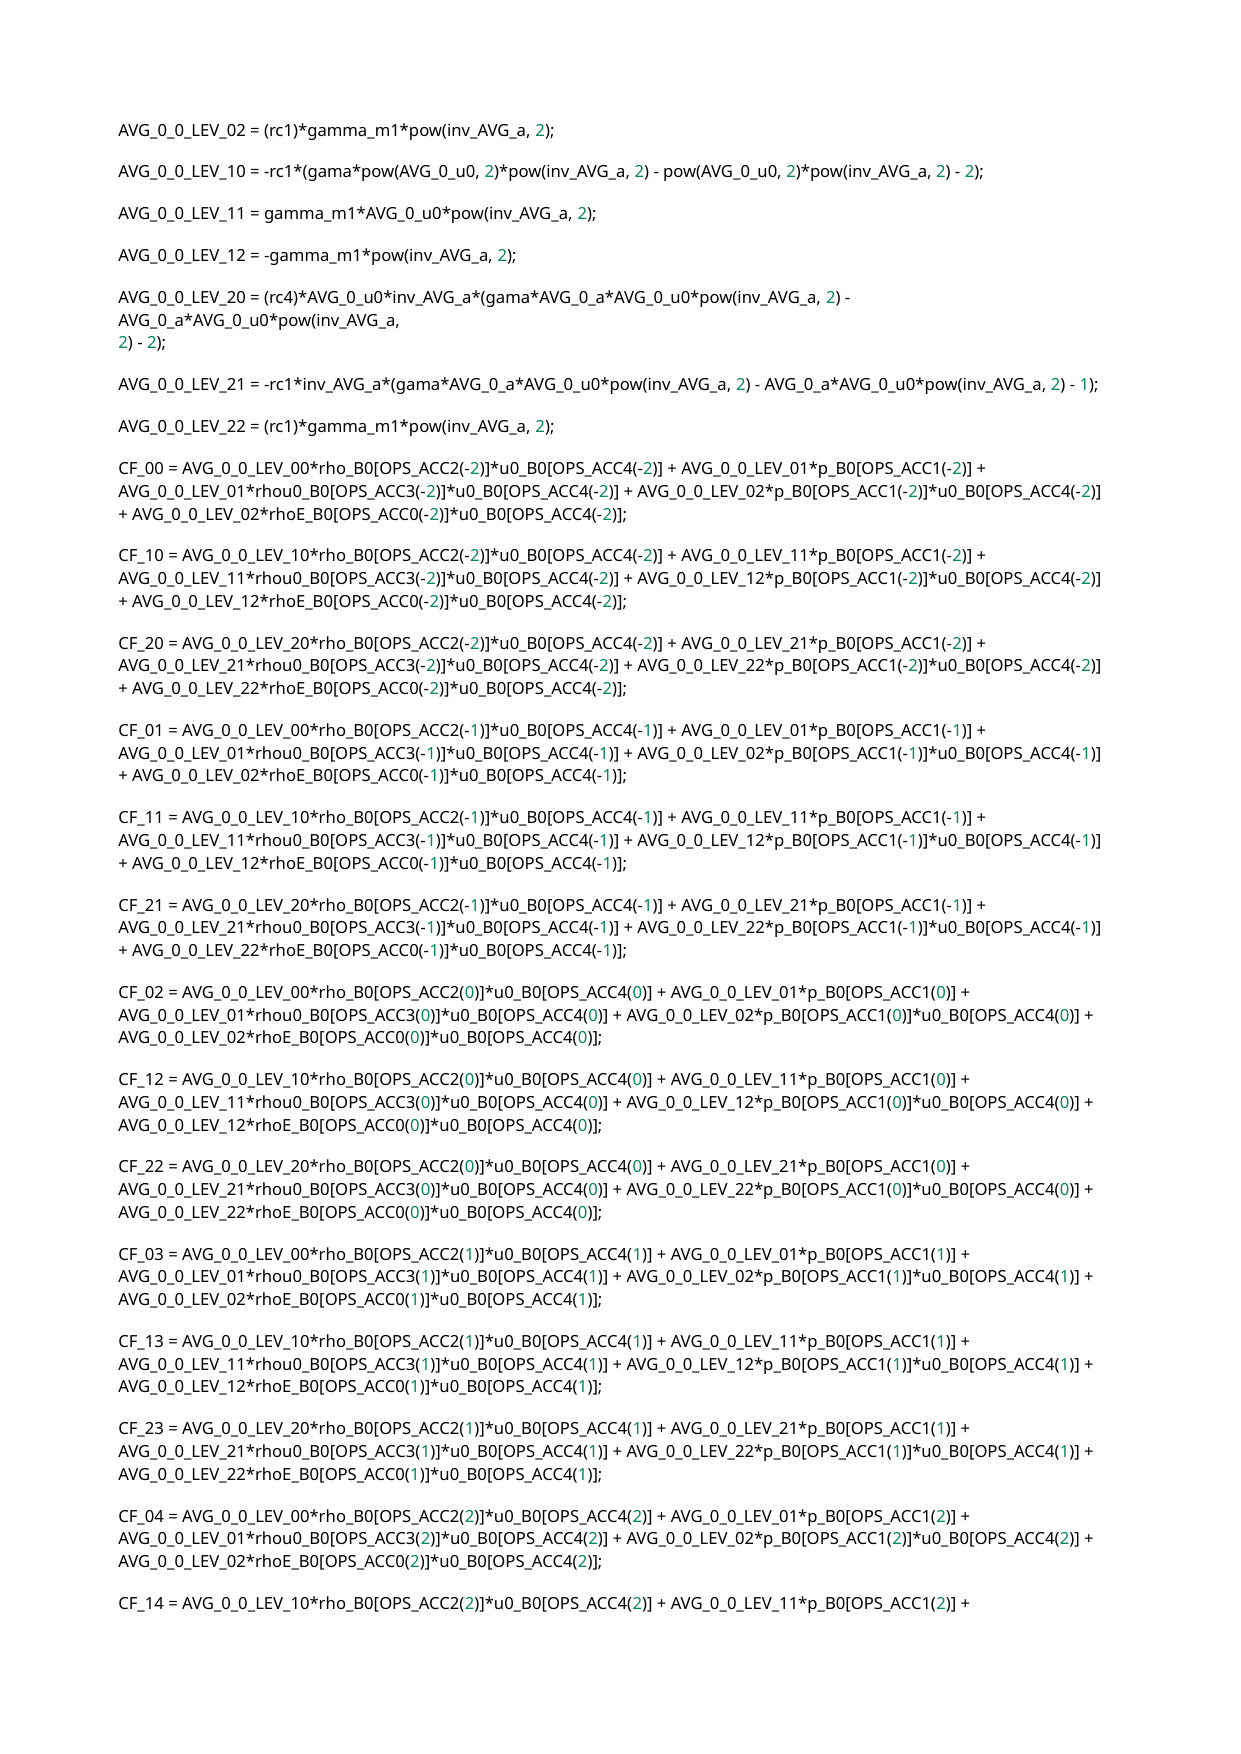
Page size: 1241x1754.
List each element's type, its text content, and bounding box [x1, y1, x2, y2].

text CF_20 = AVG_0_0_LEV_20*rho_B0[OPS_ACC2(-2)]*u0_B0[OPS_ACC4(-2)] + AVG_0_0_LEV_21*p_B0[OPS_ACC1(-2)] + [118, 631, 1122, 654]
text AVG_0_0_LEV_12*rhoE_B0[OPS_ACC0(0)]*u0_B0[OPS_ACC4(0)]; [118, 1113, 1122, 1136]
text AVG_0_0_LEV_01*rhou0_B0[OPS_ACC3(2)]*u0_B0[OPS_ACC4(2)] + AVG_0_0_LEV_02*p_B0[OPS_ACC1(2)]*u0_B0[OPS_ACC4(2)] + [118, 1527, 1122, 1549]
text AVG_0_0_LEV_12*rhoE_B0[OPS_ACC0(1)]*u0_B0[OPS_ACC4(1)]; [118, 1375, 1122, 1398]
text AVG_0_0_LEV_11*rhou0_B0[OPS_ACC3(0)]*u0_B0[OPS_ACC4(0)] + AVG_0_0_LEV_12*p_B0[OPS_ACC1(0)]*u0_B0[OPS_ACC4(0)] + [118, 1090, 1122, 1113]
text AVG_0_0_LEV_21*rhou0_B0[OPS_ACC3(-1)]*u0_B0[OPS_ACC4(-1)] + AVG_0_0_LEV_22*p_B0[OPS_ACC1(-1)]*u0_B0[OPS_ACC4(-1)] [118, 916, 1122, 938]
text CF_04 = AVG_0_0_LEV_00*rho_B0[OPS_ACC2(2)]*u0_B0[OPS_ACC4(2)] + AVG_0_0_LEV_01*p_B0[OPS_ACC1(2)] + [118, 1504, 1122, 1527]
text AVG_0_0_LEV_11 = gamma_m1*AVG_0_u0*pow(inv_AVG_a, 2); [118, 202, 1122, 224]
text AVG_0_0_LEV_01*rhou0_B0[OPS_ACC3(-1)]*u0_B0[OPS_ACC4(-1)] + AVG_0_0_LEV_02*p_B0[OPS_ACC1(-1)]*u0_B0[OPS_ACC4(-1)] [118, 741, 1122, 764]
text AVG_0_0_LEV_22 = (rc1)*gamma_m1*pow(inv_AVG_a, 2); [118, 415, 1122, 437]
text + AVG_0_0_LEV_22*rhoE_B0[OPS_ACC0(-2)]*u0_B0[OPS_ACC4(-2)]; [118, 677, 1122, 699]
text AVG_0_0_LEV_21*rhou0_B0[OPS_ACC3(-2)]*u0_B0[OPS_ACC4(-2)] + AVG_0_0_LEV_22*p_B0[OPS_ACC1(-2)]*u0_B0[OPS_ACC4(-2)] [118, 654, 1122, 677]
text AVG_0_0_LEV_11*rhou0_B0[OPS_ACC3(-1)]*u0_B0[OPS_ACC4(-1)] + AVG_0_0_LEV_12*p_B0[OPS_ACC1(-1)]*u0_B0[OPS_ACC4(-1)] [118, 828, 1122, 851]
text CF_10 = AVG_0_0_LEV_10*rho_B0[OPS_ACC2(-2)]*u0_B0[OPS_ACC4(-2)] + AVG_0_0_LEV_11*p_B0[OPS_ACC1(-2)] + [118, 544, 1122, 567]
text AVG_0_0_LEV_12 = -gamma_m1*pow(inv_AVG_a, 2); [118, 244, 1122, 266]
text AVG_0_0_LEV_01*rhou0_B0[OPS_ACC3(0)]*u0_B0[OPS_ACC4(0)] + AVG_0_0_LEV_02*p_B0[OPS_ACC1(0)]*u0_B0[OPS_ACC4(0)] + [118, 1003, 1122, 1026]
text CF_23 = AVG_0_0_LEV_20*rho_B0[OPS_ACC2(1)]*u0_B0[OPS_ACC4(1)] + AVG_0_0_LEV_21*p_B0[OPS_ACC1(1)] + [118, 1417, 1122, 1439]
text + AVG_0_0_LEV_22*rhoE_B0[OPS_ACC0(-1)]*u0_B0[OPS_ACC4(-1)]; [118, 938, 1122, 961]
text + AVG_0_0_LEV_02*rhoE_B0[OPS_ACC0(-1)]*u0_B0[OPS_ACC4(-1)]; [118, 764, 1122, 787]
text CF_00 = AVG_0_0_LEV_00*rho_B0[OPS_ACC2(-2)]*u0_B0[OPS_ACC4(-2)] + AVG_0_0_LEV_01*p_B0[OPS_ACC1(-2)] + [118, 457, 1122, 479]
text + AVG_0_0_LEV_12*rhoE_B0[OPS_ACC0(-2)]*u0_B0[OPS_ACC4(-2)]; [118, 589, 1122, 612]
text CF_22 = AVG_0_0_LEV_20*rho_B0[OPS_ACC2(0)]*u0_B0[OPS_ACC4(0)] + AVG_0_0_LEV_21*p_B0[OPS_ACC1(0)] + [118, 1155, 1122, 1178]
text CF_02 = AVG_0_0_LEV_00*rho_B0[OPS_ACC2(0)]*u0_B0[OPS_ACC4(0)] + AVG_0_0_LEV_01*p_B0[OPS_ACC1(0)] + [118, 980, 1122, 1003]
text AVG_0_0_LEV_11*rhou0_B0[OPS_ACC3(1)]*u0_B0[OPS_ACC4(1)] + AVG_0_0_LEV_12*p_B0[OPS_ACC1(1)]*u0_B0[OPS_ACC4(1)] + [118, 1352, 1122, 1375]
text + AVG_0_0_LEV_02*rhoE_B0[OPS_ACC0(-2)]*u0_B0[OPS_ACC4(-2)]; [118, 502, 1122, 525]
text AVG_0_0_LEV_22*rhoE_B0[OPS_ACC0(1)]*u0_B0[OPS_ACC4(1)]; [118, 1462, 1122, 1485]
text CF_03 = AVG_0_0_LEV_00*rho_B0[OPS_ACC2(1)]*u0_B0[OPS_ACC4(1)] + AVG_0_0_LEV_01*p_B0[OPS_ACC1(1)] + [118, 1242, 1122, 1265]
text AVG_0_0_LEV_11*rhou0_B0[OPS_ACC3(-2)]*u0_B0[OPS_ACC4(-2)] + AVG_0_0_LEV_12*p_B0[OPS_ACC1(-2)]*u0_B0[OPS_ACC4(-2)] [118, 567, 1122, 589]
text AVG_0_0_LEV_02 = (rc1)*gamma_m1*pow(inv_AVG_a, 2); [118, 118, 1122, 141]
text AVG_0_0_LEV_21*rhou0_B0[OPS_ACC3(1)]*u0_B0[OPS_ACC4(1)] + AVG_0_0_LEV_22*p_B0[OPS_ACC1(1)]*u0_B0[OPS_ACC4(1)] + [118, 1439, 1122, 1462]
text AVG_0_0_LEV_01*rhou0_B0[OPS_ACC3(1)]*u0_B0[OPS_ACC4(1)] + AVG_0_0_LEV_02*p_B0[OPS_ACC1(1)]*u0_B0[OPS_ACC4(1)] + [118, 1265, 1122, 1288]
text AVG_0_0_LEV_20 = (rc4)*AVG_0_u0*inv_AVG_a*(gama*AVG_0_a*AVG_0_u0*pow(inv_AVG_a, 2) - AVG_0_a*AVG_0_u0*pow(inv_AVG_a, [118, 286, 1122, 331]
text CF_13 = AVG_0_0_LEV_10*rho_B0[OPS_ACC2(1)]*u0_B0[OPS_ACC4(1)] + AVG_0_0_LEV_11*p_B0[OPS_ACC1(1)] + [118, 1329, 1122, 1352]
text AVG_0_0_LEV_21*rhou0_B0[OPS_ACC3(0)]*u0_B0[OPS_ACC4(0)] + AVG_0_0_LEV_22*p_B0[OPS_ACC1(0)]*u0_B0[OPS_ACC4(0)] + [118, 1178, 1122, 1200]
text AVG_0_0_LEV_02*rhoE_B0[OPS_ACC0(2)]*u0_B0[OPS_ACC4(2)]; [118, 1549, 1122, 1572]
text AVG_0_0_LEV_02*rhoE_B0[OPS_ACC0(1)]*u0_B0[OPS_ACC4(1)]; [118, 1288, 1122, 1310]
text 2) - 2); [118, 331, 1122, 354]
text CF_12 = AVG_0_0_LEV_10*rho_B0[OPS_ACC2(0)]*u0_B0[OPS_ACC4(0)] + AVG_0_0_LEV_11*p_B0[OPS_ACC1(0)] + [118, 1068, 1122, 1090]
text CF_11 = AVG_0_0_LEV_10*rho_B0[OPS_ACC2(-1)]*u0_B0[OPS_ACC4(-1)] + AVG_0_0_LEV_11*p_B0[OPS_ACC1(-1)] + [118, 806, 1122, 828]
text AVG_0_0_LEV_10 = -rc1*(gama*pow(AVG_0_u0, 2)*pow(inv_AVG_a, 2) - pow(AVG_0_u0, 2)*pow(inv_AVG_a, 2) - 2); [118, 160, 1122, 183]
text CF_01 = AVG_0_0_LEV_00*rho_B0[OPS_ACC2(-1)]*u0_B0[OPS_ACC4(-1)] + AVG_0_0_LEV_01*p_B0[OPS_ACC1(-1)] + [118, 718, 1122, 741]
text AVG_0_0_LEV_01*rhou0_B0[OPS_ACC3(-2)]*u0_B0[OPS_ACC4(-2)] + AVG_0_0_LEV_02*p_B0[OPS_ACC1(-2)]*u0_B0[OPS_ACC4(-2)] [118, 479, 1122, 502]
text CF_21 = AVG_0_0_LEV_20*rho_B0[OPS_ACC2(-1)]*u0_B0[OPS_ACC4(-1)] + AVG_0_0_LEV_21*p_B0[OPS_ACC1(-1)] + [118, 893, 1122, 916]
text + AVG_0_0_LEV_12*rhoE_B0[OPS_ACC0(-1)]*u0_B0[OPS_ACC4(-1)]; [118, 851, 1122, 874]
text CF_14 = AVG_0_0_LEV_10*rho_B0[OPS_ACC2(2)]*u0_B0[OPS_ACC4(2)] + AVG_0_0_LEV_11*p_B0[OPS_ACC1(2)] + [118, 1591, 1122, 1614]
text AVG_0_0_LEV_21 = -rc1*inv_AVG_a*(gama*AVG_0_a*AVG_0_u0*pow(inv_AVG_a, 2) - AVG_0_a*AVG_0_u0*pow(inv_AVG_a, 2) - 1); [118, 373, 1122, 396]
text AVG_0_0_LEV_02*rhoE_B0[OPS_ACC0(0)]*u0_B0[OPS_ACC4(0)]; [118, 1026, 1122, 1048]
text AVG_0_0_LEV_22*rhoE_B0[OPS_ACC0(0)]*u0_B0[OPS_ACC4(0)]; [118, 1200, 1122, 1223]
